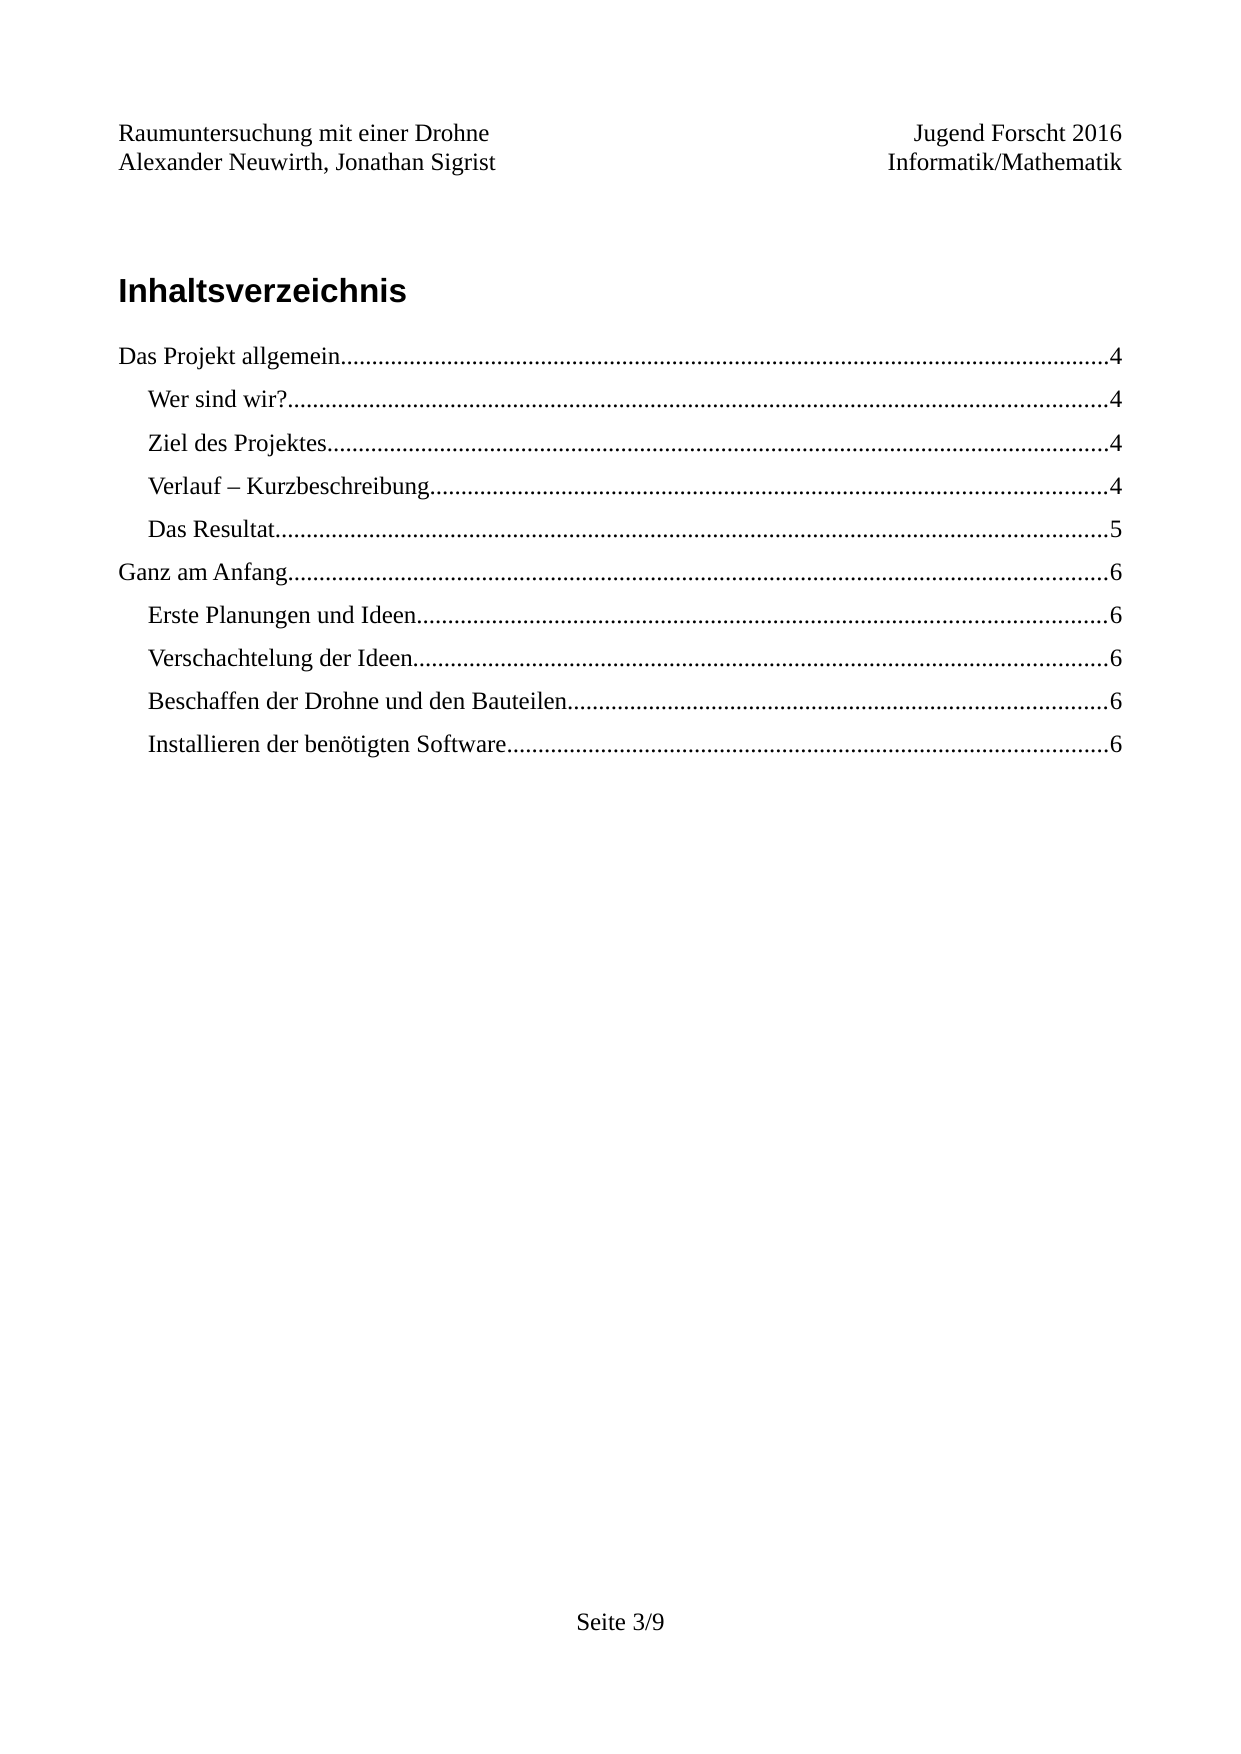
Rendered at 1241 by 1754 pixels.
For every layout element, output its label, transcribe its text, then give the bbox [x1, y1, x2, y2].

subtitle Inhaltsverzeichnis [118, 271, 1122, 310]
text Wer sind wir? 4 [148, 384, 1122, 413]
text Beschaffen der Drohne und den Bauteilen 6 [148, 686, 1122, 715]
text Ziel des Projektes 4 [148, 428, 1122, 456]
text Ganz am Anfang 6 [118, 557, 1122, 586]
text Verschachtelung der Ideen 6 [148, 643, 1122, 672]
text Installieren der benötigten Software 6 [148, 729, 1122, 758]
text Das Resultat 5 [148, 514, 1122, 543]
text Erste Planungen und Ideen 6 [148, 600, 1122, 629]
text Das Projekt allgemein 4 [118, 341, 1122, 370]
text Verlauf – Kurzbeschreibung 4 [148, 471, 1122, 499]
